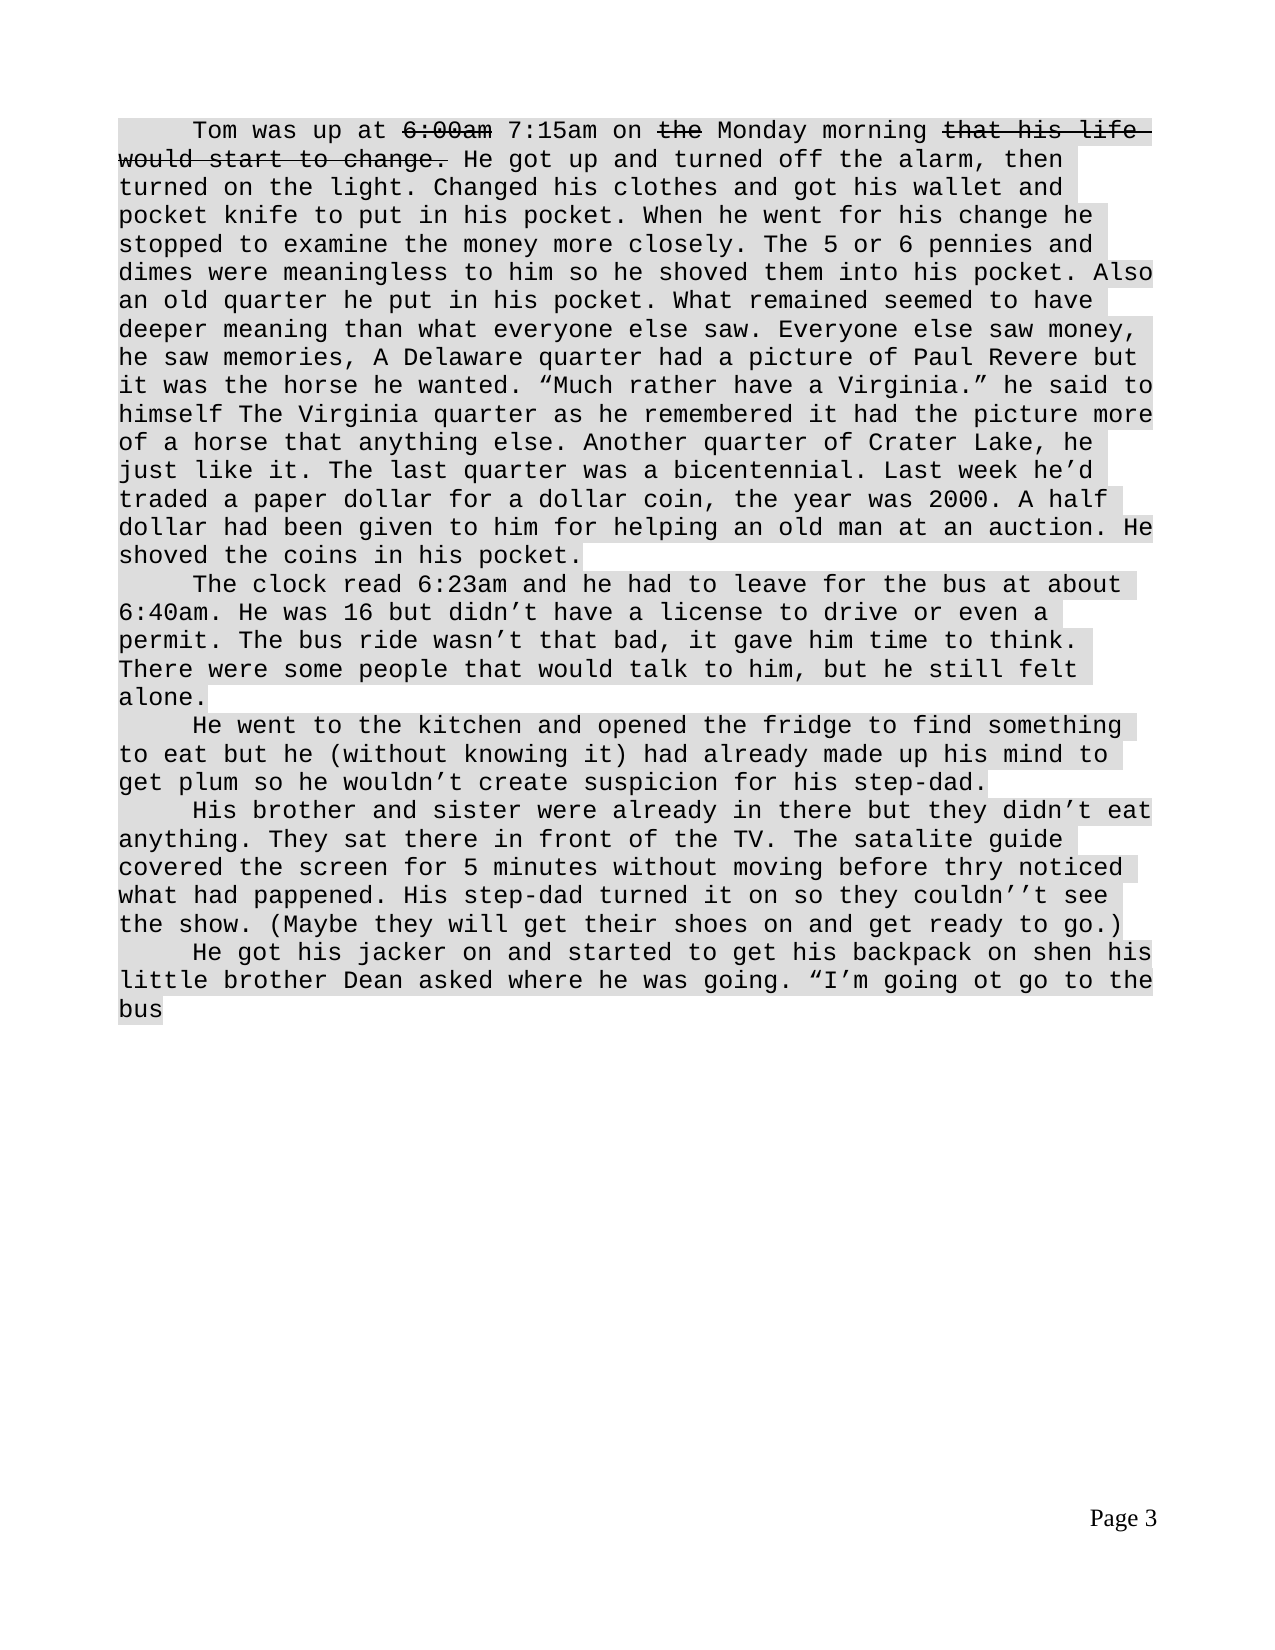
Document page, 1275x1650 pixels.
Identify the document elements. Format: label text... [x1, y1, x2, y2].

text Tom was up at 6:00am 7:15am on the Monday morning that his life would start to change. He got up and turned off the alarm, then turned on the light. Changed his clothes and got his wallet and pocket knife to put in his pocket. When he went for his change he stopped to examine the money more closely. The 5 or 6 pennies and dimes were meaningless to him so he shoved them into his pocket. Also an old quarter he put in his pocket. What remained seemed to have deeper meaning than what everyone else saw. Everyone else saw money, he saw memories, A Delaware quarter had a picture of Paul Revere but it was the horse he wanted. “Much rather have a Virginia.” he said to himself The Virginia quarter as he remembered it had the picture more of a horse that anything else. Another quarter of Crater Lake, he just like it. The last quarter was a bicentennial. Last week he’d traded a paper dollar for a dollar coin, the year was 2000. A half dollar had been given to him for helping an old man at an auction. He shoved the coins in his pocket. [118, 118, 1157, 571]
text The clock read 6:23am and he had to leave for the bus at about 6:40am. He was 16 but didn’t have a license to drive or even a permit. The bus ride wasn’t that bad, it gave him time to think. There were some people that would talk to him, but he still felt alone. [118, 571, 1157, 713]
text He went to the kitchen and opened the fridge to find something to eat but he (without knowing it) had already made up his mind to get plum so he wouldn’t create suspicion for his step-dad. [118, 713, 1157, 798]
text His brother and sister were already in there but they didn’t eat anything. They sat there in front of the TV. The satalite guide covered the screen for 5 minutes without moving before thry noticed what had pappened. His step-dad turned it on so they couldn’’t see the show. (Maybe they will get their shoes on and get ready to go.) [118, 798, 1157, 940]
text He got his jacker on and started to get his backpack on shen his little brother Dean asked where he was going. “I’m going ot go to the bus [118, 940, 1157, 1025]
